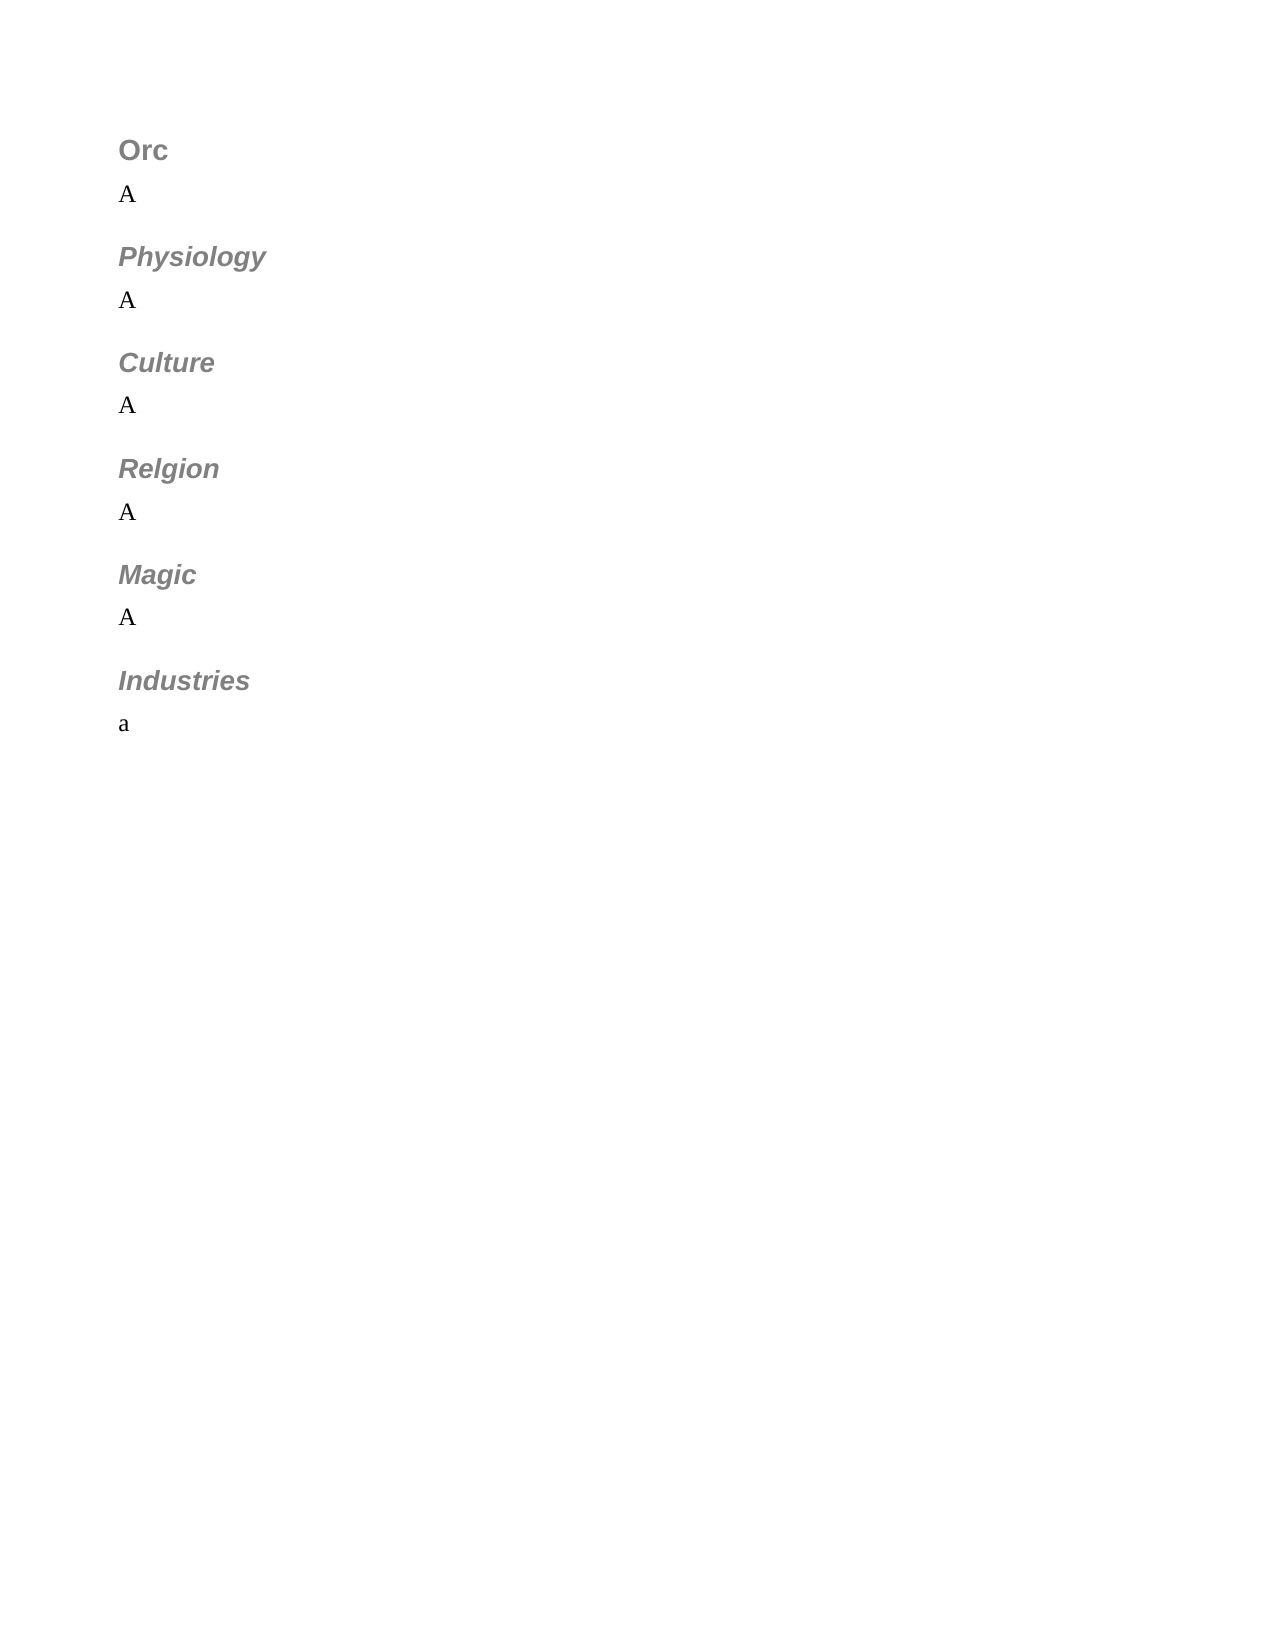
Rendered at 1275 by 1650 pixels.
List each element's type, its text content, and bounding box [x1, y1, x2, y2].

text A [118, 497, 1157, 525]
text A [118, 285, 1157, 313]
subtitle Relgion [118, 452, 1157, 484]
subtitle Orc [118, 133, 1157, 166]
subtitle Culture [118, 346, 1157, 378]
subtitle Physiology [118, 240, 1157, 272]
subtitle Industries [118, 664, 1157, 696]
text A [118, 179, 1157, 207]
subtitle Magic [118, 558, 1157, 590]
text a [118, 708, 1157, 737]
text A [118, 602, 1157, 631]
text A [118, 391, 1157, 419]
